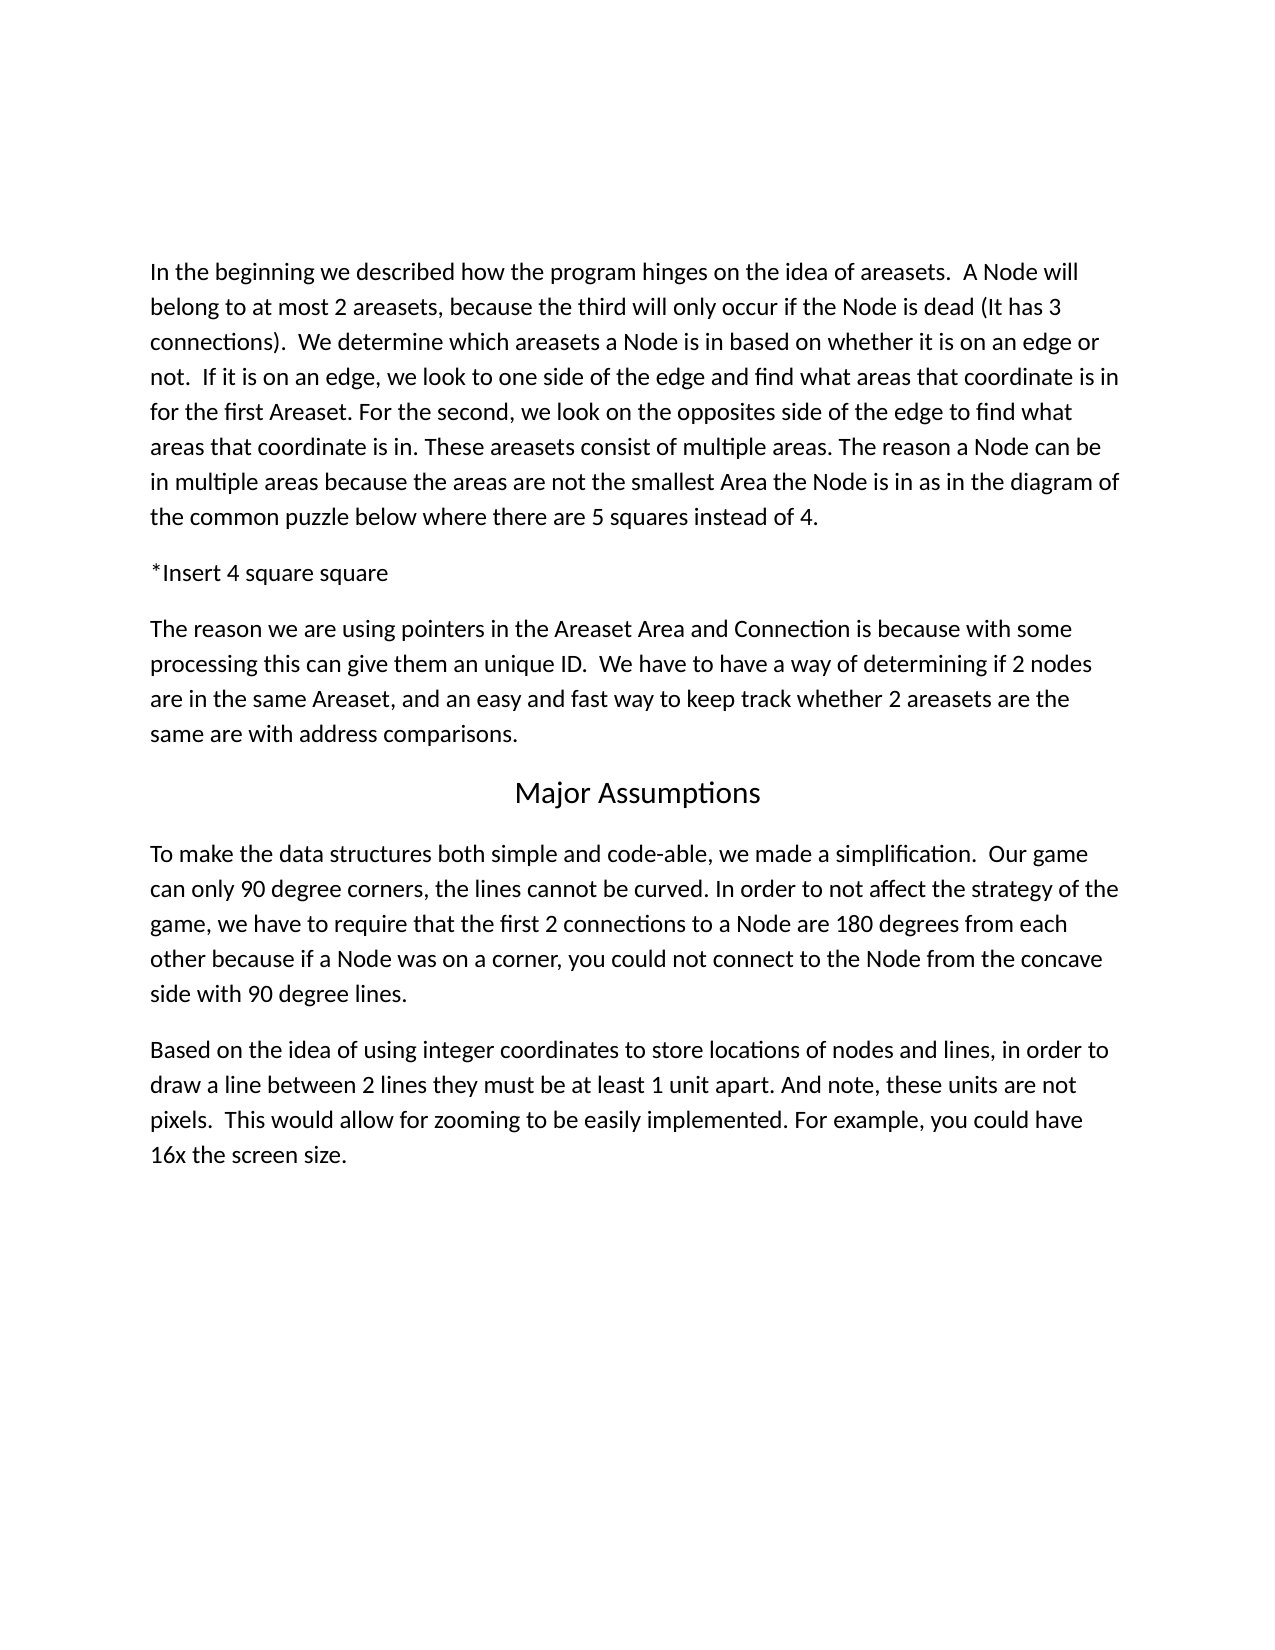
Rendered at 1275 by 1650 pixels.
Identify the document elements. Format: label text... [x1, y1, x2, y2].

text Major Assumptions [150, 773, 1125, 812]
text Based on the idea of using integer coordinates to store locations of nodes and lines, in order to draw a line between 2 lines they must be at least 1 unit apart. And note, these units are not pixels. This would allow for zooming to be easily implemented. For example, you could have 16x the screen size. [150, 1034, 1125, 1169]
text The reason we are using pointers in the Areaset Area and Connection is because with some processing this can give them an unique ID. We have to have a way of determining if 2 nodes are in the same Areaset, and an easy and fast way to keep track whether 2 areasets are the same are with address comparisons. [150, 613, 1125, 748]
text *Insert 4 square square [150, 557, 1125, 587]
text To make the data structures both simple and code-able, we made a simplification. Our game can only 90 degree corners, the lines cannot be curved. In order to not affect the strategy of the game, we have to require that the first 2 connections to a Node are 180 degrees from each other because if a Node was on a corner, you could not connect to the Node from the concave side with 90 degree lines. [150, 838, 1125, 1009]
text In the beginning we described how the program hinges on the idea of areasets. A Node will belong to at most 2 areasets, because the third will only occur if the Node is dead (It has 3 connections). We determine which areasets a Node is in based on whether it is on an edge or not. If it is on an edge, we look to one side of the edge and find what areas that coordinate is in for the first Areaset. For the second, we look on the opposites side of the edge to find what areas that coordinate is in. These areasets consist of multiple areas. The reason a Node can be in multiple areas because the areas are not the smallest Area the Node is in as in the diagram of the common puzzle below where there are 5 squares instead of 4. [150, 256, 1125, 532]
